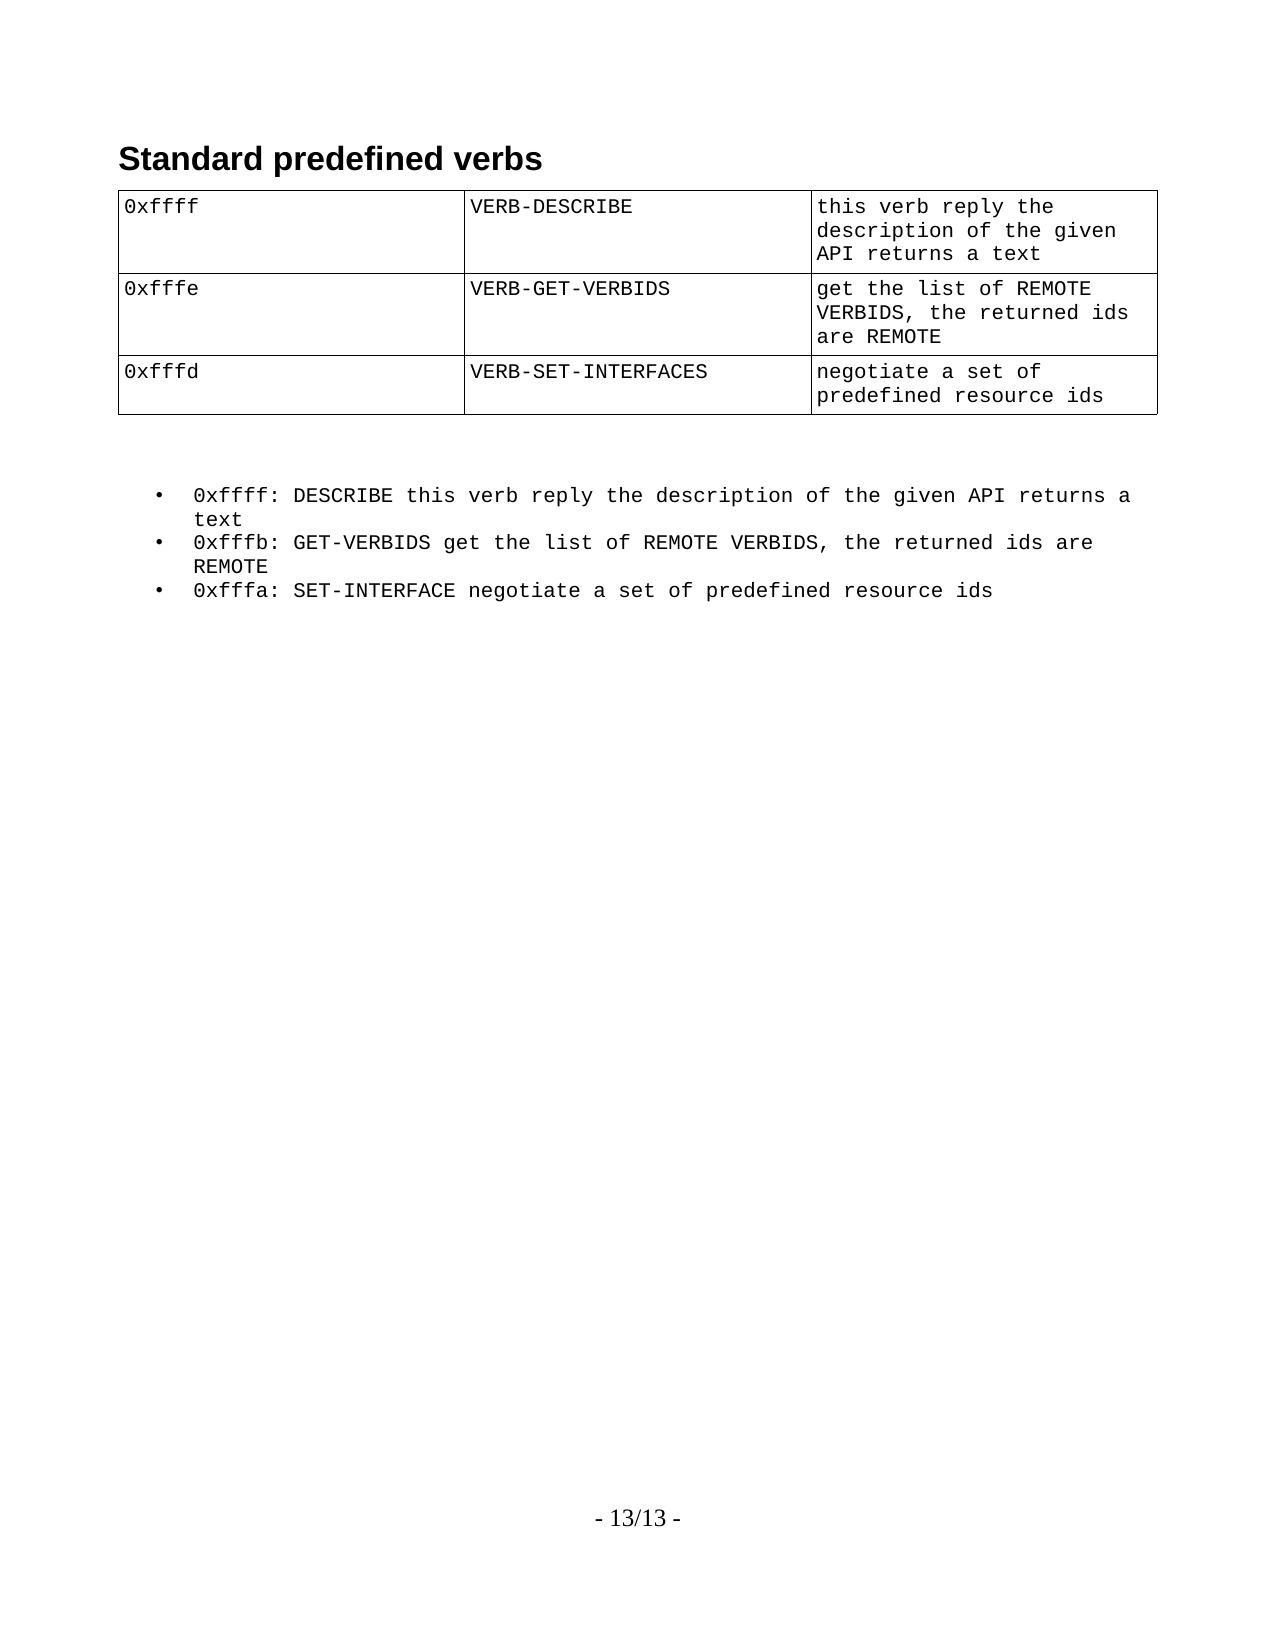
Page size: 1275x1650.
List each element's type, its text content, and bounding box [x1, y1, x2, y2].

list 0xfffa: SET-INTERFACE negotiate a set of predefined resource ids [156, 579, 1157, 603]
subtitle Standard predefined verbs [118, 139, 1157, 178]
table_cell negotiate a set of predefined resource ids [812, 356, 1157, 414]
table_cell VERB-SET-INTERFACES [465, 356, 811, 414]
table_cell 0xfffd [119, 356, 464, 414]
list 0xfffb: GET-VERBIDS get the list of REMOTE VERBIDS, the returned ids are REMOTE [156, 532, 1157, 579]
table_header 0xffff [119, 191, 464, 273]
list 0xffff: DESCRIBE this verb reply the description of the given API returns a text [156, 485, 1157, 532]
table_cell VERB-GET-VERBIDS [465, 274, 811, 355]
table_header this verb reply the description of the given API returns a text [812, 191, 1157, 273]
table_header VERB-DESCRIBE [465, 191, 811, 273]
table_cell 0xfffe [119, 274, 464, 355]
table_cell get the list of REMOTE VERBIDS, the returned ids are REMOTE [812, 274, 1157, 355]
